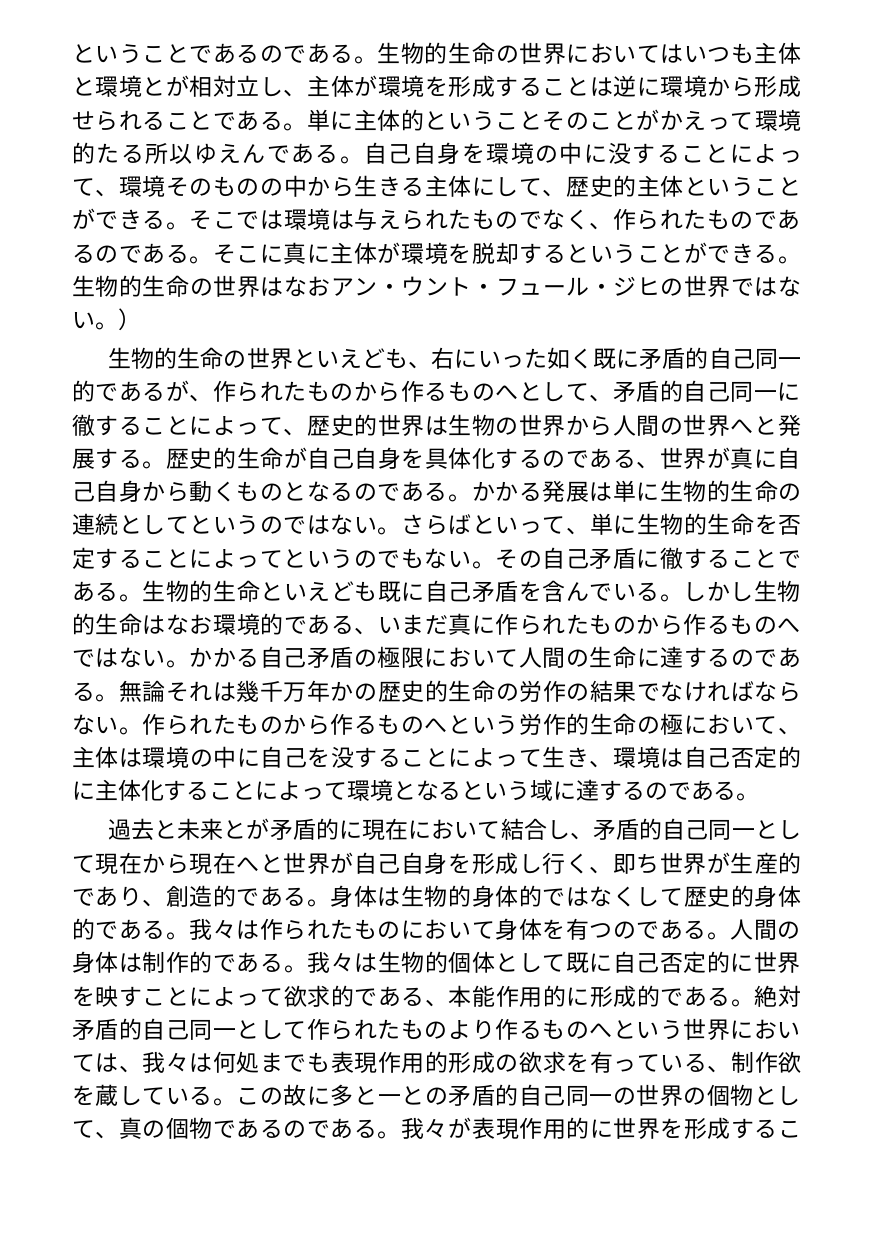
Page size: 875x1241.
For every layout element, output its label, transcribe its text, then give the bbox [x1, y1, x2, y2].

text 生物的生命の世界といえども、右にいった如く既に矛盾的自己同一的であるが、作られたものから作るものへとして、矛盾的自己同一に徹することによって、歴史的世界は生物の世界から人間の世界へと発展する。歴史的生命が自己自身を具体化するのである、世界が真に自己自身から動くものとなるのである。かかる発展は単に生物的生命の連続としてというのではない。さらばといって、単に生物的生命を否定することによってというのでもない。その自己矛盾に徹することである。生物的生命といえども既に自己矛盾を含んでいる。しかし生物的生命はなお環境的である、いまだ真に作られたものから作るものへではない。かかる自己矛盾の極限において人間の生命に達するのである。無論それは幾千万年かの歴史的生命の労作の結果でなければならない。作られたものから作るものへという労作的生命の極において、主体は環境の中に自己を没することによって生き、環境は自己否定的に主体化することによって環境となるという域に達するのである。 [72, 341, 802, 806]
text 過去と未来とが矛盾的に現在において結合し、矛盾的自己同一として現在から現在へと世界が自己自身を形成し行く、即ち世界が生産的であり、創造的である。身体は生物的身体的ではなくして歴史的身体的である。我々は作られたものにおいて身体を有つのである。人間の身体は制作的である。我々は生物的個体として既に自己否定的に世界を映すことによって欲求的である、本能作用的に形成的である。絶対矛盾的自己同一として作られたものより作るものへという世界においては、我々は何処までも表現作用的形成の欲求を有っている、制作欲を蔵している。この故に多と一との矛盾的自己同一の世界の個物として、真の個物であるのである。我々が表現作用的に世界を形成するこ [72, 812, 802, 1144]
text ということであるのである。生物的生命の世界においてはいつも主体と環境とが相対立し、主体が環境を形成することは逆に環境から形成せられることである。単に主体的ということそのことがかえって環境的たる所以ゆえんである。自己自身を環境の中に没することによって、環境そのものの中から生きる主体にして、歴史的主体ということができる。そこでは環境は与えられたものでなく、作られたものであるのである。そこに真に主体が環境を脱却するということができる。生物的生命の世界はなおアン・ウント・フュール・ジヒの世界ではない。） [72, 36, 802, 335]
